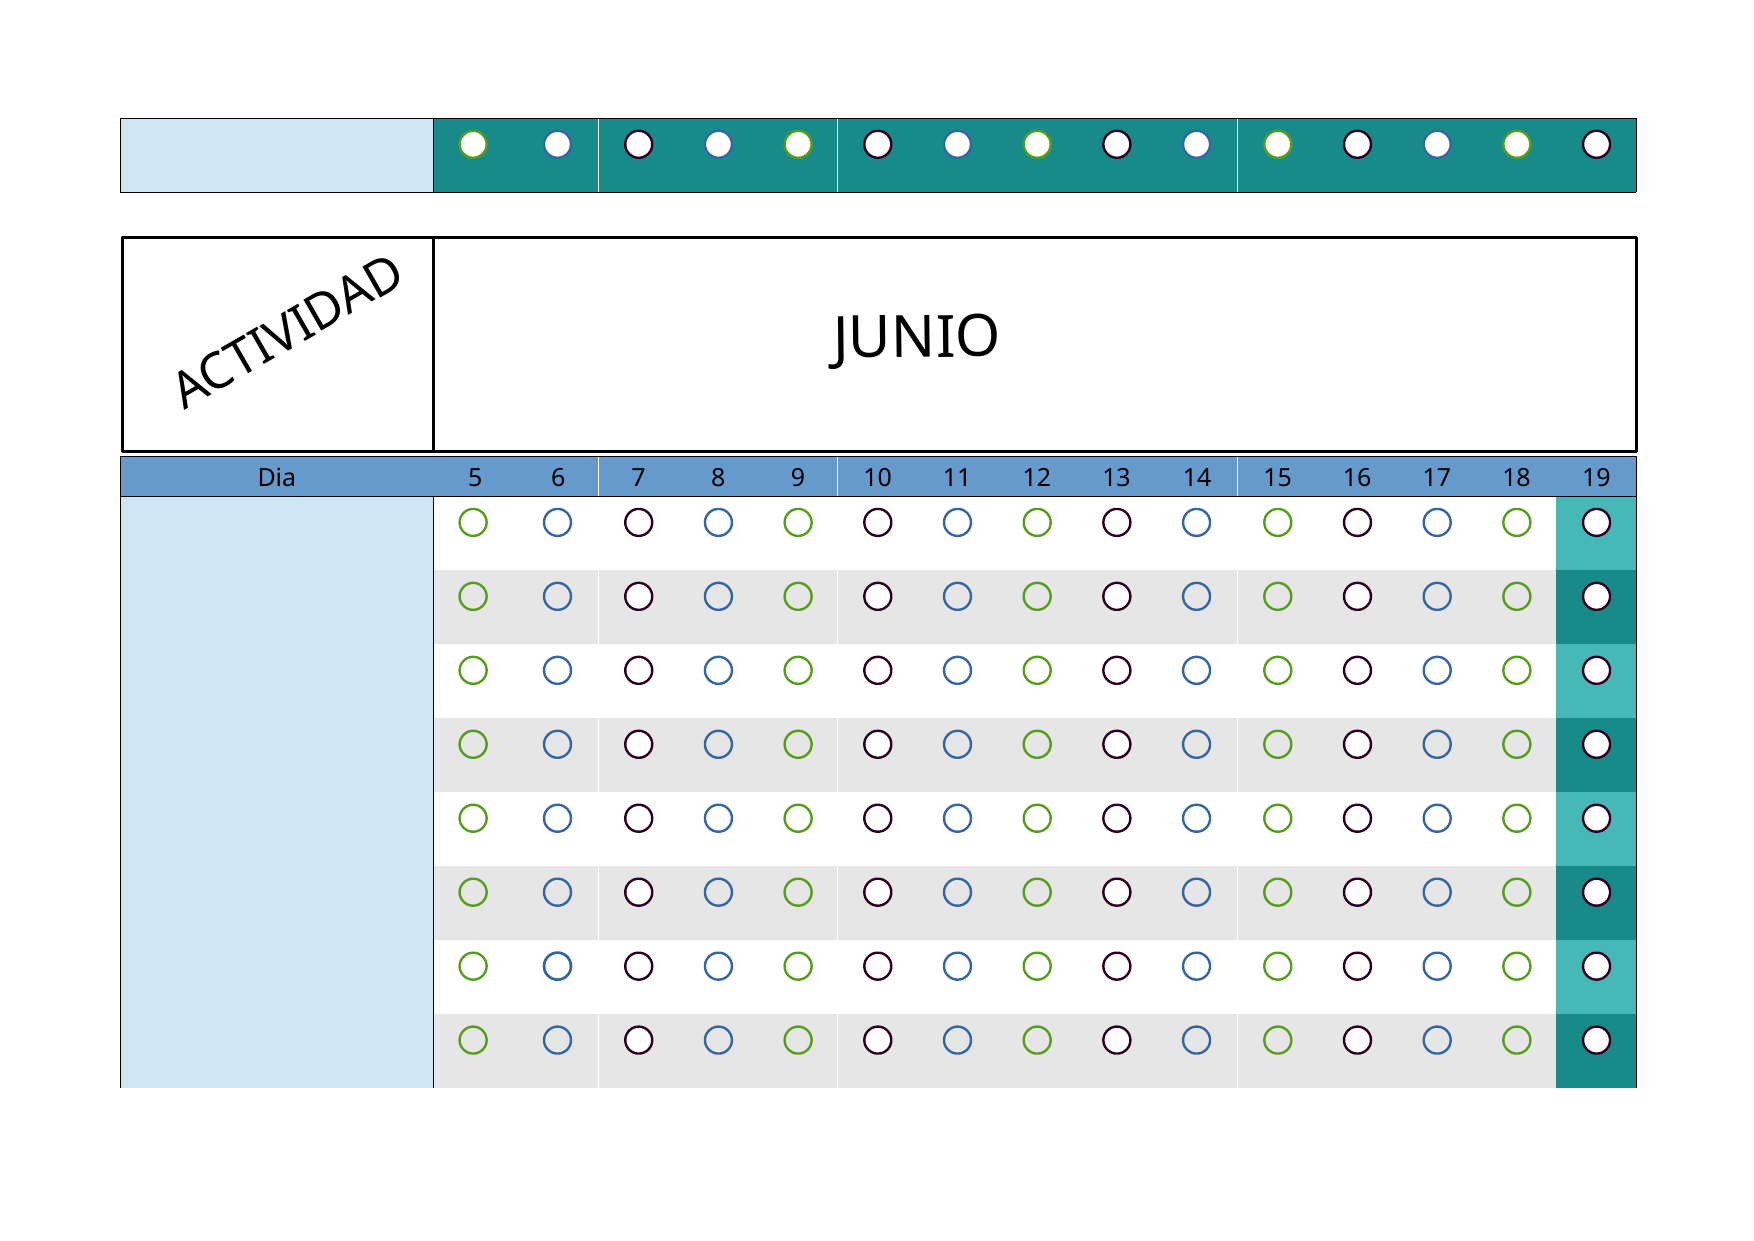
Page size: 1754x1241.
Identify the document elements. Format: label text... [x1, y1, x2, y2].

table_cell [434, 497, 517, 570]
table_cell [1156, 940, 1237, 1014]
table_cell [1317, 1014, 1397, 1088]
table_cell [1556, 497, 1636, 570]
table_cell [517, 570, 598, 644]
table_cell [917, 1014, 997, 1088]
table_cell [758, 497, 837, 570]
table_header 19 [1556, 457, 1636, 496]
table_cell [1397, 940, 1477, 1014]
table_cell [917, 866, 997, 940]
table_cell [599, 940, 678, 1014]
table_cell [1238, 119, 1317, 192]
table_cell [434, 1014, 517, 1088]
table_cell [1397, 570, 1477, 644]
table_cell [1238, 1014, 1317, 1088]
table_header 10 [838, 457, 917, 496]
table_cell [1556, 1014, 1636, 1088]
table_cell [678, 644, 758, 718]
table_cell [1238, 792, 1317, 866]
table_cell [1317, 119, 1397, 192]
table_cell [758, 866, 837, 940]
table_header 11 [917, 457, 997, 496]
table_cell [997, 119, 1077, 192]
table_cell [838, 718, 917, 792]
table_cell [1077, 119, 1156, 192]
table_cell [838, 866, 917, 940]
table_cell [1556, 644, 1636, 718]
table_cell [758, 792, 837, 866]
table_cell [1556, 940, 1636, 1014]
table_cell [1156, 718, 1237, 792]
table_cell [121, 866, 433, 940]
table_cell [917, 570, 997, 644]
table_cell [758, 119, 837, 192]
table_cell [1556, 718, 1636, 792]
table_cell [1477, 866, 1556, 940]
table_cell [599, 497, 678, 570]
table_cell [1238, 866, 1317, 940]
table_cell [1477, 570, 1556, 644]
table_cell [517, 940, 598, 1014]
table_cell [997, 644, 1077, 718]
table_cell [517, 1014, 598, 1088]
table_cell [121, 497, 433, 570]
table_cell [599, 644, 678, 718]
table_cell [1077, 940, 1156, 1014]
table_cell [678, 866, 758, 940]
table_cell [599, 570, 678, 644]
table_cell [997, 1014, 1077, 1088]
table_cell [1317, 644, 1397, 718]
table_header 7 [599, 457, 678, 496]
table_cell [1477, 644, 1556, 718]
table_cell [1238, 497, 1317, 570]
table_cell [1317, 940, 1397, 1014]
table_cell [517, 866, 598, 940]
table_cell [838, 644, 917, 718]
table_cell [517, 792, 598, 866]
table_cell [678, 718, 758, 792]
table_cell [121, 570, 433, 644]
table_header 9 [758, 457, 837, 496]
table_cell [917, 497, 997, 570]
table_cell [121, 644, 433, 718]
table_cell [678, 497, 758, 570]
table_cell [1156, 570, 1237, 644]
table_cell [917, 119, 997, 192]
table_cell [1317, 792, 1397, 866]
table_cell [1077, 866, 1156, 940]
table_cell [1317, 570, 1397, 644]
table_cell [121, 718, 433, 792]
table_cell [1477, 1014, 1556, 1088]
table_cell [758, 718, 837, 792]
table_cell [1077, 1014, 1156, 1088]
table_cell [758, 570, 837, 644]
picture [435, 239, 1635, 450]
table_header 16 [1317, 457, 1397, 496]
table_cell [917, 644, 997, 718]
table_cell [121, 1014, 433, 1088]
table_cell [997, 570, 1077, 644]
table_cell [1156, 792, 1237, 866]
table_cell [838, 1014, 917, 1088]
table_cell [917, 940, 997, 1014]
table_cell [1556, 792, 1636, 866]
table_cell [1077, 644, 1156, 718]
table_cell [997, 866, 1077, 940]
table_cell [1556, 866, 1636, 940]
table_cell [599, 792, 678, 866]
table_header 15 [1238, 457, 1317, 496]
table_cell [1397, 119, 1477, 192]
table_cell [1238, 570, 1317, 644]
table_cell [599, 866, 678, 940]
table_cell [599, 718, 678, 792]
table_header Dia [121, 457, 433, 496]
table_header 17 [1397, 457, 1477, 496]
table_cell [1397, 866, 1477, 940]
table_cell [1556, 570, 1636, 644]
table_header 6 [517, 457, 598, 496]
table_header 14 [1156, 457, 1237, 496]
table_cell [758, 644, 837, 718]
table_cell [1317, 718, 1397, 792]
table_cell [1238, 644, 1317, 718]
table_cell [1477, 718, 1556, 792]
table_cell [838, 497, 917, 570]
table_cell [1477, 792, 1556, 866]
table_cell [1238, 940, 1317, 1014]
table_cell [1156, 119, 1237, 192]
table_cell [1156, 644, 1237, 718]
table_cell [1477, 940, 1556, 1014]
table_cell [434, 570, 517, 644]
table_cell [997, 792, 1077, 866]
table_cell [121, 792, 433, 866]
table_cell [1477, 119, 1556, 192]
table_cell [917, 792, 997, 866]
table_cell [121, 119, 433, 192]
picture [124, 239, 432, 450]
table_cell [1556, 119, 1636, 192]
table_cell [121, 940, 433, 1014]
table_cell [434, 644, 517, 718]
table_cell [599, 119, 678, 192]
table_cell [1077, 718, 1156, 792]
table_cell [997, 718, 1077, 792]
table_cell [1397, 792, 1477, 866]
table_cell [838, 119, 917, 192]
table_cell [1397, 497, 1477, 570]
table_header 18 [1477, 457, 1556, 496]
table_cell [434, 792, 517, 866]
table_cell [1156, 866, 1237, 940]
table_cell [1317, 866, 1397, 940]
table_cell [997, 497, 1077, 570]
table_cell [434, 866, 517, 940]
table_cell [434, 718, 517, 792]
table_cell [517, 644, 598, 718]
table_header 5 [433, 457, 517, 496]
table_cell [997, 940, 1077, 1014]
table_cell [517, 718, 598, 792]
table_cell [1397, 718, 1477, 792]
table_cell [758, 940, 837, 1014]
table_cell [1397, 1014, 1477, 1088]
table_cell [1077, 792, 1156, 866]
table_cell [1156, 1014, 1237, 1088]
table_cell [678, 940, 758, 1014]
table_cell [1156, 497, 1237, 570]
table_cell [1397, 644, 1477, 718]
table_cell [1077, 497, 1156, 570]
table_cell [599, 1014, 678, 1088]
table_cell [517, 119, 598, 192]
table_cell [1238, 718, 1317, 792]
table_header 12 [997, 457, 1077, 496]
table_cell [434, 940, 517, 1014]
table_cell [434, 119, 517, 192]
table_cell [838, 792, 917, 866]
table_cell [678, 1014, 758, 1088]
table_cell [838, 940, 917, 1014]
table_cell [678, 570, 758, 644]
table_cell [1077, 570, 1156, 644]
table_header 8 [678, 457, 758, 496]
table_cell [838, 570, 917, 644]
table_cell [1477, 497, 1556, 570]
table_cell [678, 792, 758, 866]
table_header 13 [1077, 457, 1156, 496]
table_cell [917, 718, 997, 792]
table_cell [1317, 497, 1397, 570]
table_cell [678, 119, 758, 192]
table_cell [517, 497, 598, 570]
table_cell [758, 1014, 837, 1088]
